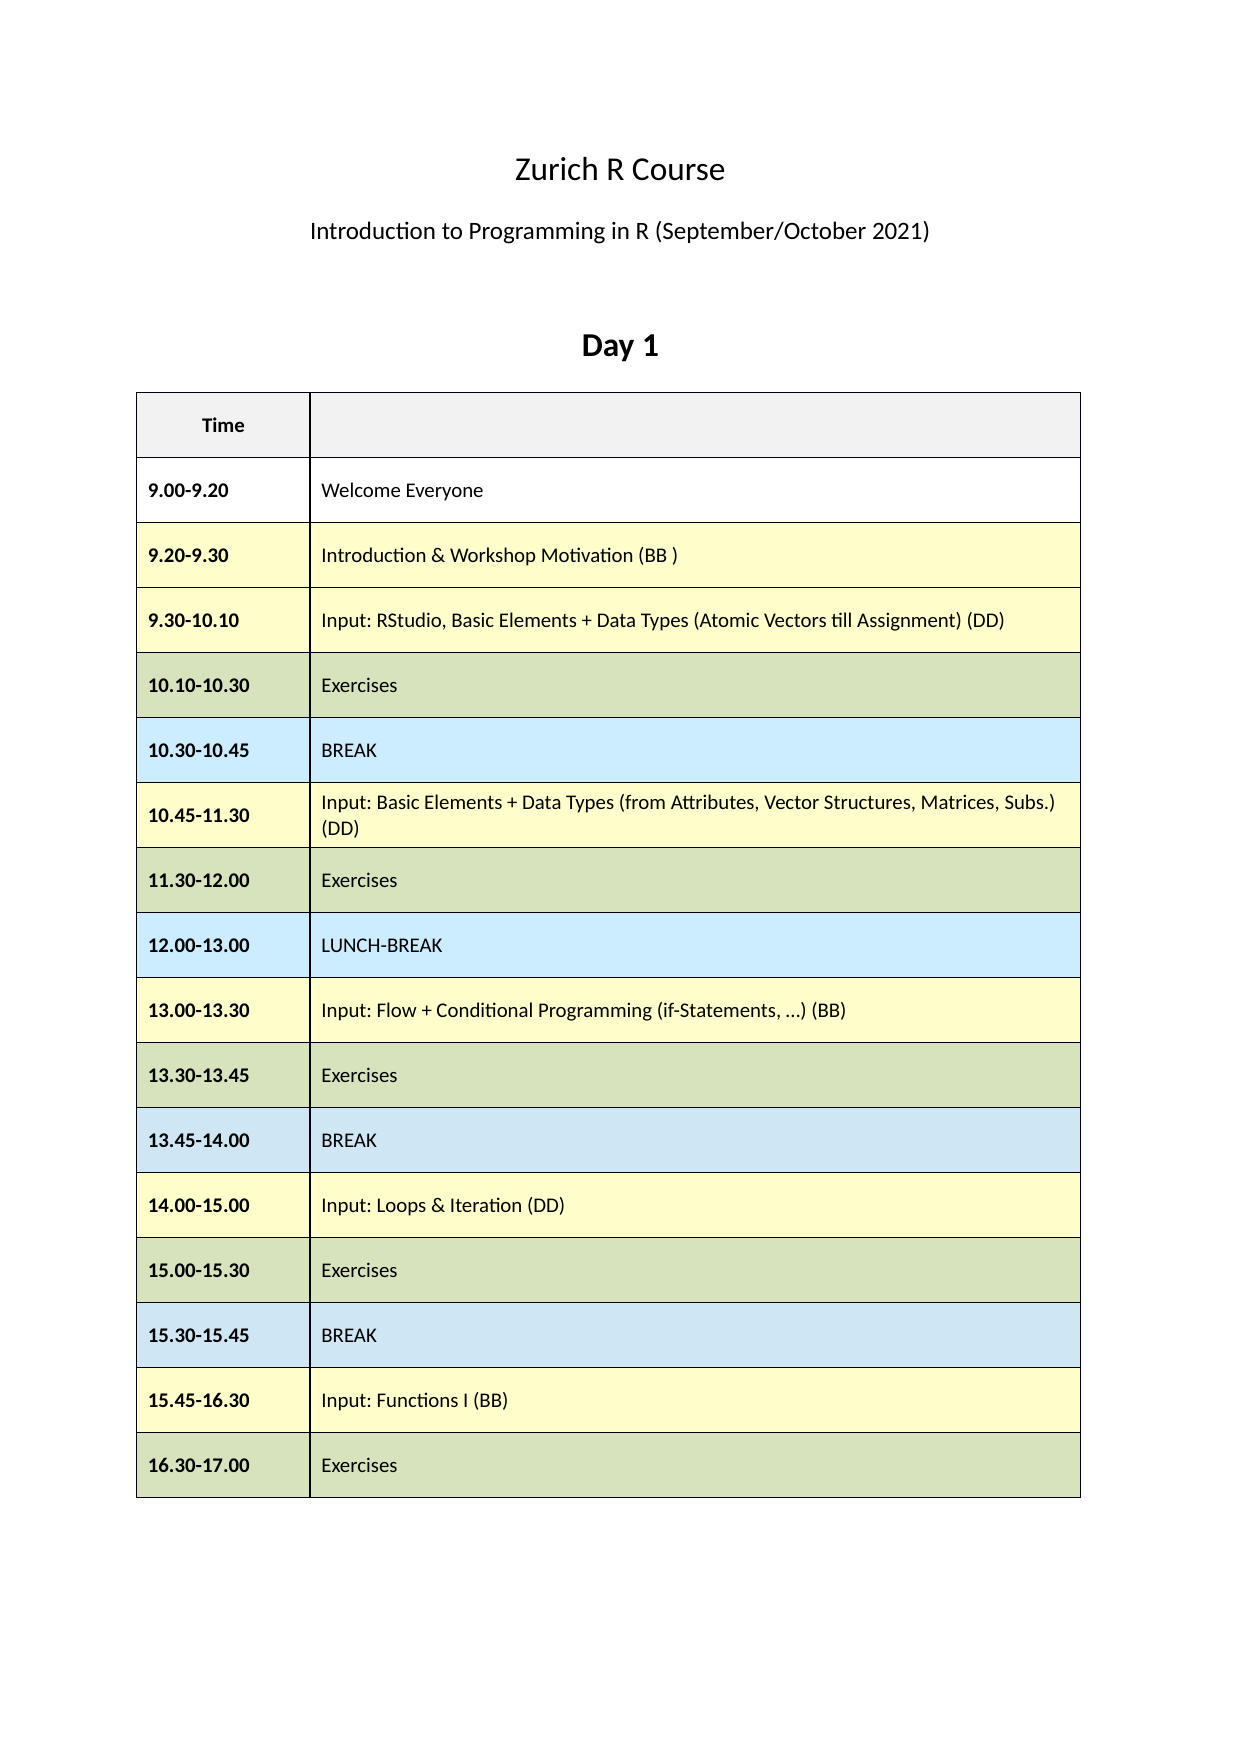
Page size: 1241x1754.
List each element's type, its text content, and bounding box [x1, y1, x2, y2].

table_cell LUNCH-BREAK [311, 913, 1080, 977]
table_cell 13.45-14.00 [137, 1108, 309, 1172]
table_cell Input: Loops & Iteration (DD) [311, 1173, 1080, 1237]
table_cell 16.30-17.00 [137, 1433, 309, 1497]
table_cell Exercises [311, 848, 1080, 912]
table_cell 10.10-10.30 [137, 653, 309, 717]
table_cell 15.45-16.30 [137, 1368, 309, 1432]
table_cell 10.45-11.30 [137, 783, 309, 847]
table_cell 15.00-15.30 [137, 1238, 309, 1302]
table_cell Welcome Everyone [311, 458, 1080, 522]
table_cell 9.30-10.10 [137, 588, 309, 652]
table_cell BREAK [311, 1303, 1080, 1367]
table_cell 13.00-13.30 [137, 978, 309, 1042]
table_cell 11.30-12.00 [137, 848, 309, 912]
table_cell Input: RStudio, Basic Elements + Data Types (Atomic Vectors till Assignment) (DD) [311, 588, 1080, 652]
table_cell Input: Functions I (BB) [311, 1368, 1080, 1432]
table_cell 9.20-9.30 [137, 523, 309, 587]
table_cell Exercises [311, 653, 1080, 717]
table_cell Exercises [311, 1043, 1080, 1107]
table_cell Input: Flow + Conditional Programming (if-Statements, …) (BB) [311, 978, 1080, 1042]
table_cell 9.00-9.20 [137, 458, 309, 522]
text Zurich R Course [148, 148, 1093, 188]
table_cell Input: Basic Elements + Data Types (from Attributes, Vector Structures, Matrices, Subs.) (DD) [311, 783, 1080, 847]
table_cell 10.30-10.45 [137, 718, 309, 782]
table_cell Exercises [311, 1238, 1080, 1302]
table_cell 13.30-13.45 [137, 1043, 309, 1107]
text Day 1 [148, 324, 1093, 365]
table_cell BREAK [311, 718, 1080, 782]
table_cell Exercises [311, 1433, 1080, 1497]
table_header [311, 393, 1080, 457]
table_cell 14.00-15.00 [137, 1173, 309, 1237]
table_header Time [137, 393, 309, 457]
table_cell 15.30-15.45 [137, 1303, 309, 1367]
table_cell 12.00-13.00 [137, 913, 309, 977]
table_cell BREAK [311, 1108, 1080, 1172]
table_cell Introduction & Workshop Motivation (BB ) [311, 523, 1080, 587]
text Introduction to Programming in R (September/October 2021) [148, 215, 1093, 246]
